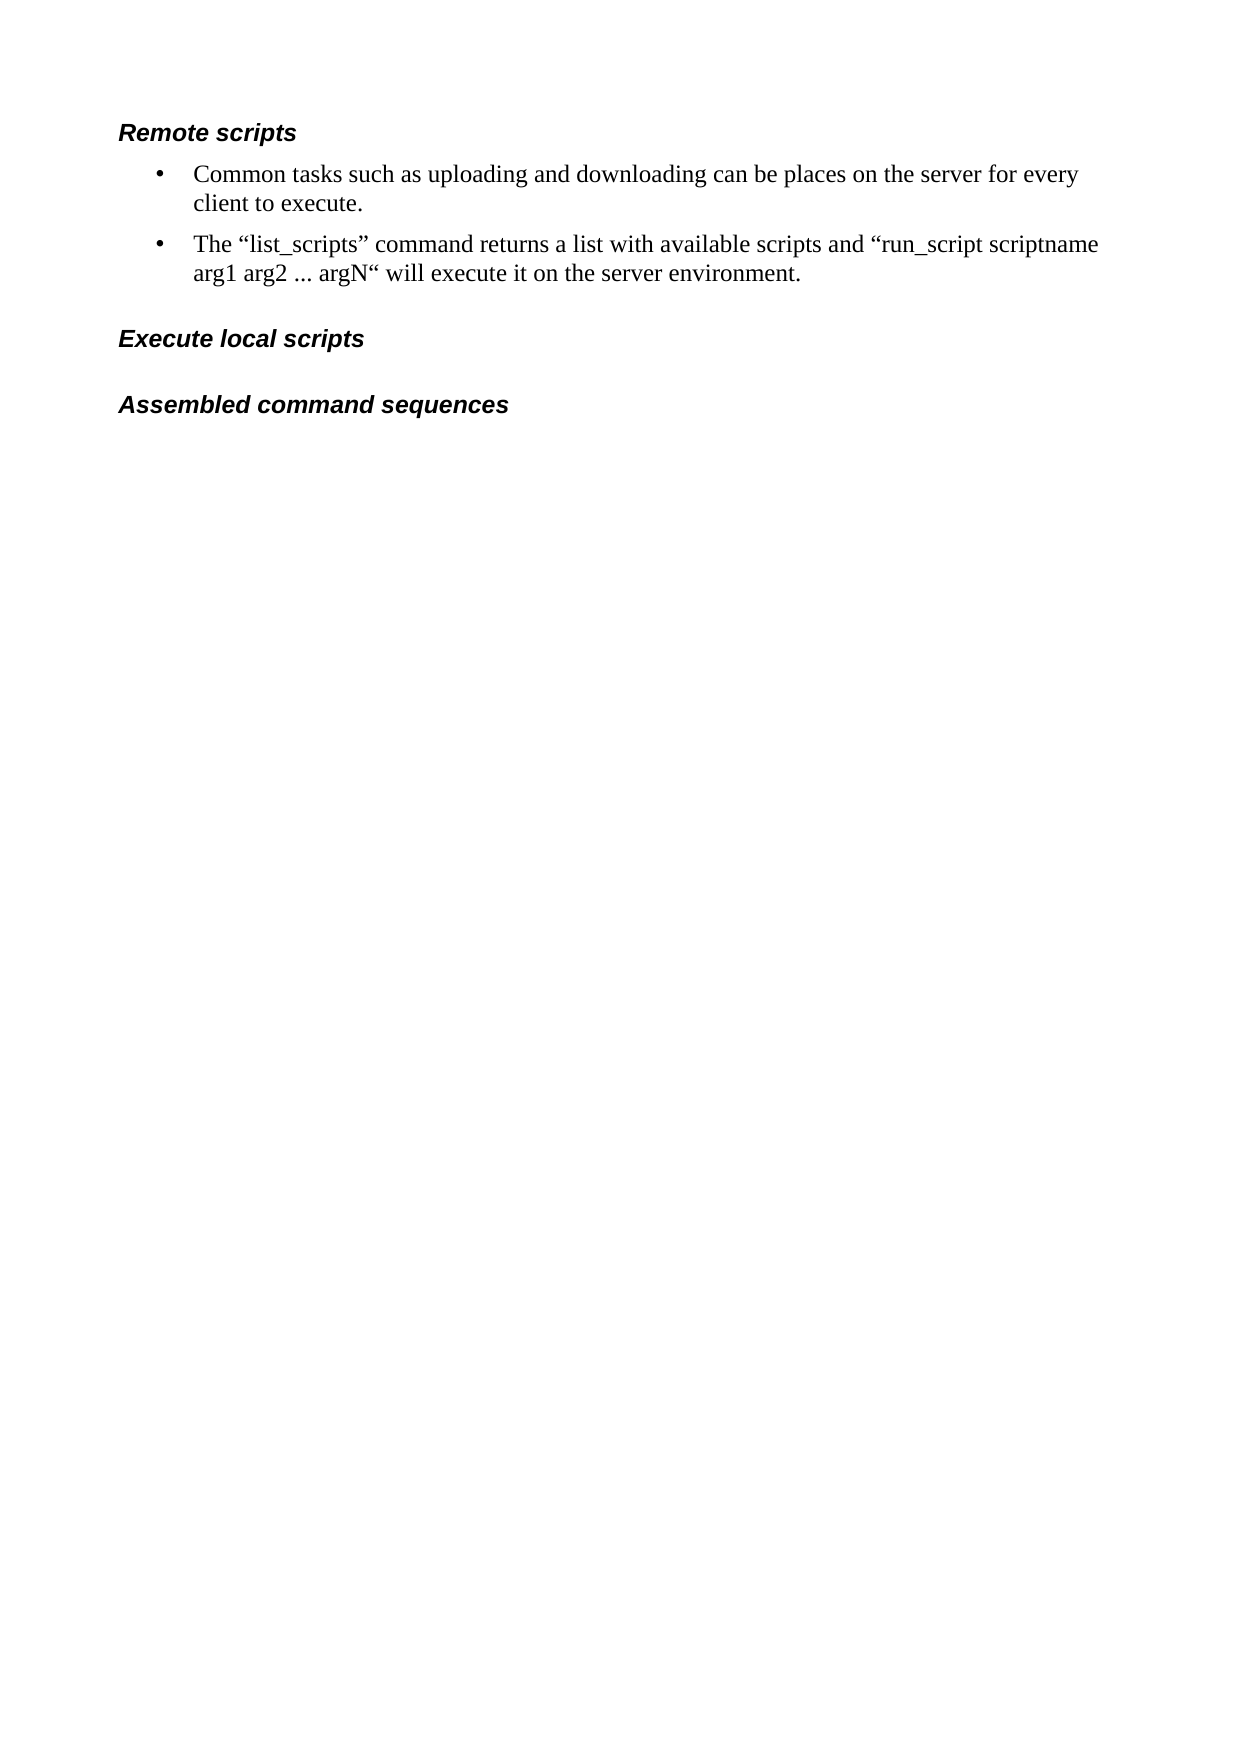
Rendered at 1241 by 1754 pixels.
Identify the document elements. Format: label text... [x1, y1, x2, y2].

list The “list_scripts” command returns a list with available scripts and “run_script scriptname arg1 arg2 ... argN“ will execute it on the server environment. [156, 229, 1122, 287]
subtitle Assembled command sequences [118, 390, 1122, 419]
subtitle Execute local scripts [118, 324, 1122, 353]
list Common tasks such as uploading and downloading can be places on the server for every client to execute. [156, 159, 1122, 217]
subtitle Remote scripts [118, 118, 1122, 147]
